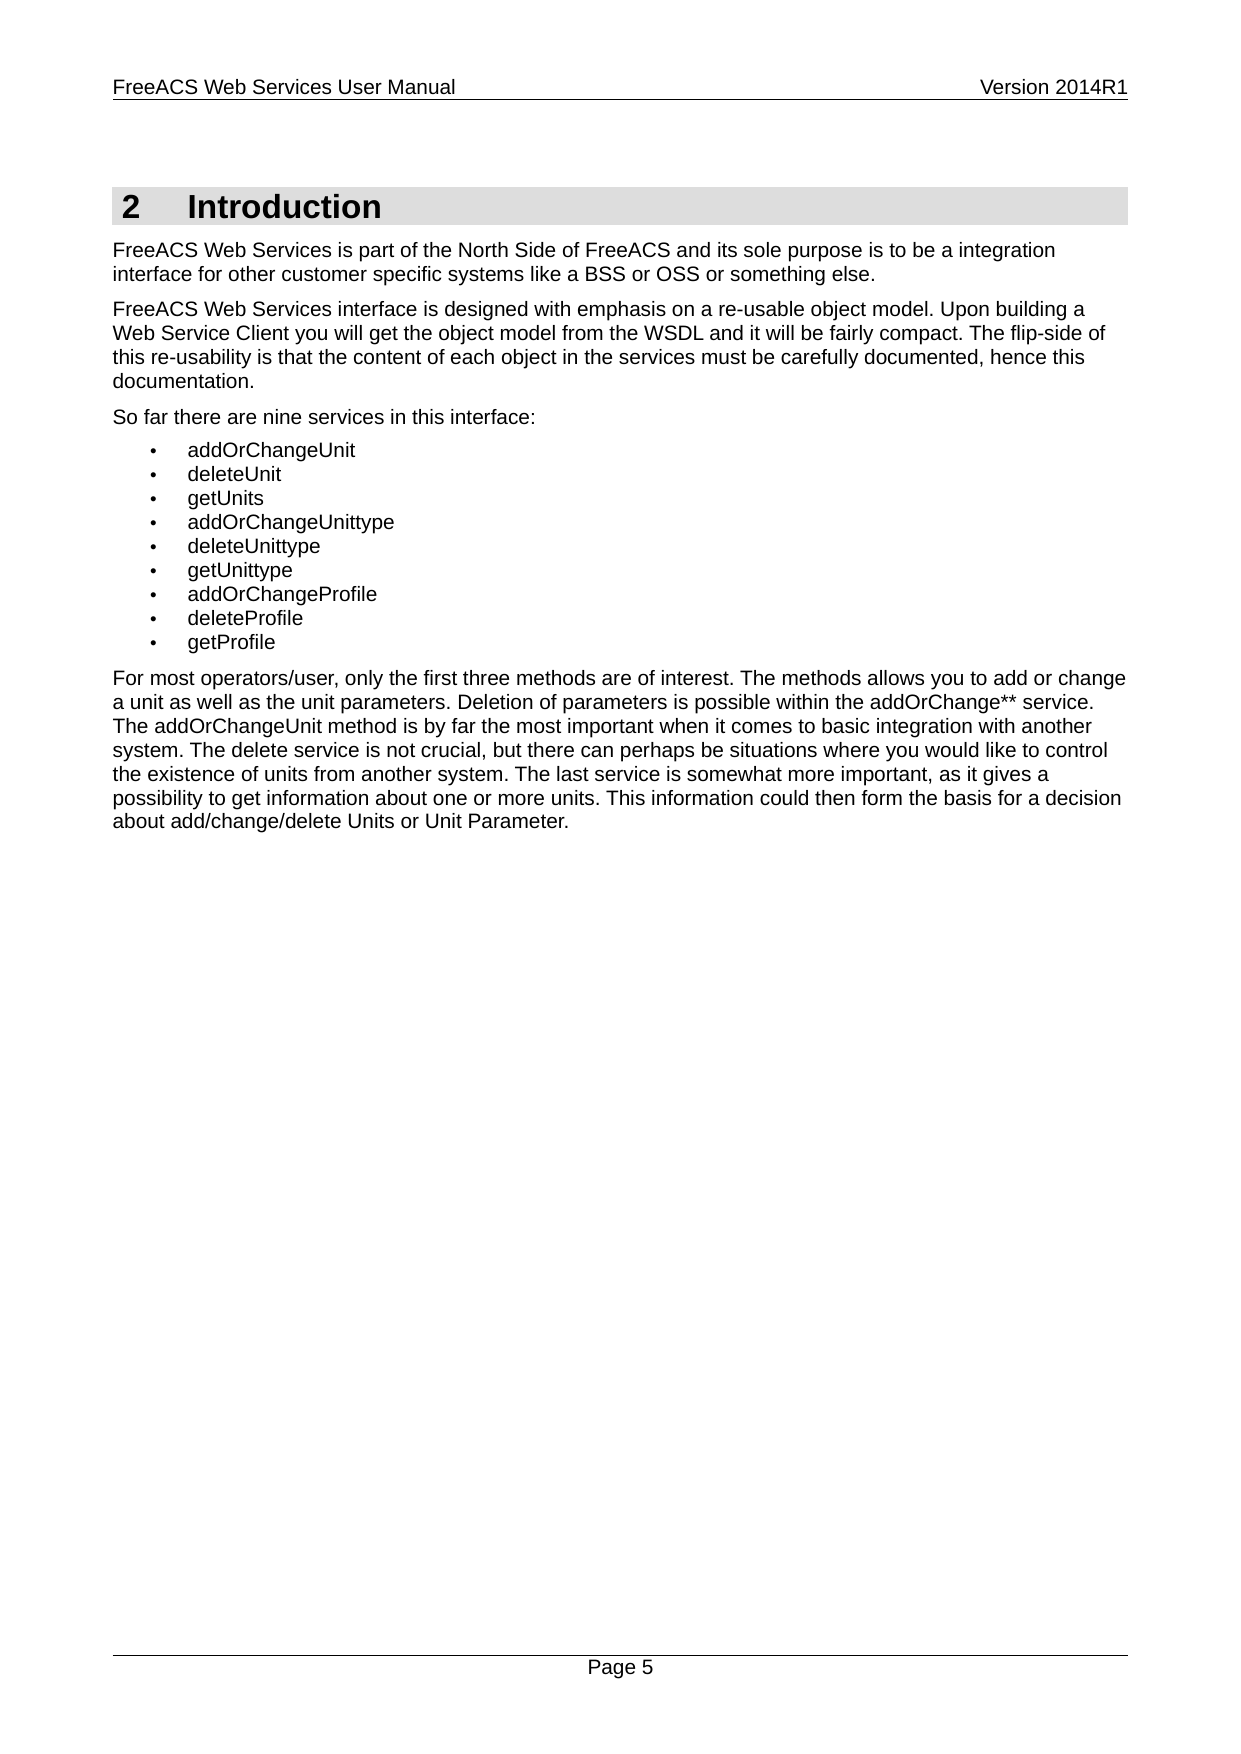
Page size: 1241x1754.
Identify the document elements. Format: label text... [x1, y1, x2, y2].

list addOrChangeUnit [150, 438, 1128, 462]
list addOrChangeProfile [150, 582, 1128, 606]
list getUnits [150, 486, 1128, 510]
subtitle Introduction [112, 187, 1128, 225]
text FreeACS Web Services interface is designed with emphasis on a re-usable object model. Upon building a Web Service Client you will get the object model from the WSDL and it will be fairly compact. The flip-side of this re-usability is that the content of each object in the services must be carefully documented, hence this documentation. [112, 297, 1128, 393]
list deleteProfile [150, 606, 1128, 630]
list addOrChangeUnittype [150, 510, 1128, 534]
list deleteUnit [150, 462, 1128, 486]
text For most operators/user, only the first three methods are of interest. The methods allows you to add or change a unit as well as the unit parameters. Deletion of parameters is possible within the addOrChange** service. The addOrChangeUnit method is by far the most important when it comes to basic integration with another system. The delete service is not crucial, but there can perhaps be situations where you would like to control the existence of units from another system. The last service is somewhat more important, as it gives a possibility to get information about one or more units. This information could then form the basis for a decision about add/change/delete Units or Unit Parameter. [112, 666, 1128, 833]
list getProfile [150, 630, 1128, 654]
list getUnittype [150, 558, 1128, 582]
text So far there are nine services in this interface: [112, 405, 1128, 429]
text FreeACS Web Services is part of the North Side of FreeACS and its sole purpose is to be a integration interface for other customer specific systems like a BSS or OSS or something else. [112, 237, 1128, 285]
list deleteUnittype [150, 534, 1128, 558]
